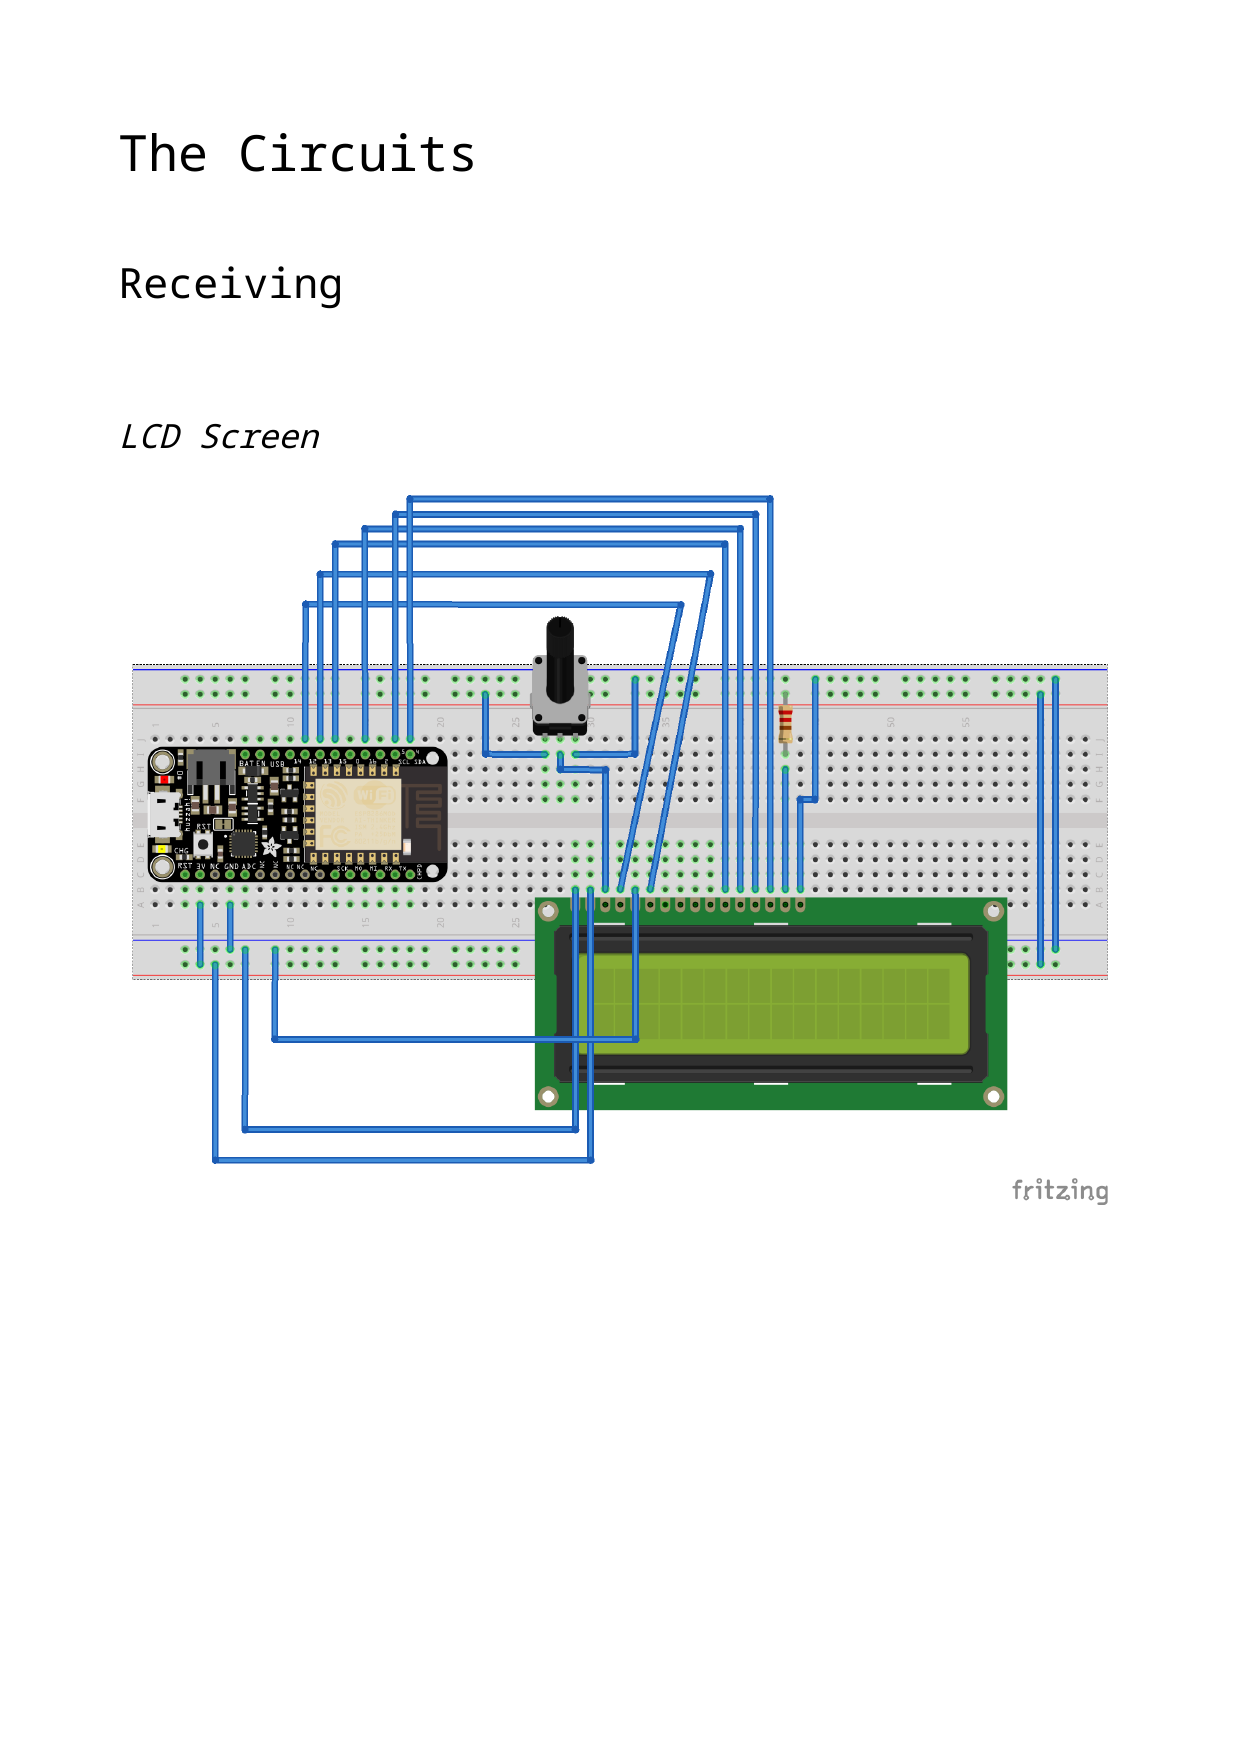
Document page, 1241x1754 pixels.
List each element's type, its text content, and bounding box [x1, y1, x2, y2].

text The Circuits [118, 118, 1122, 186]
picture [132, 492, 1108, 1205]
text LCD Screen [118, 413, 1122, 459]
text Receiving [118, 254, 1122, 311]
